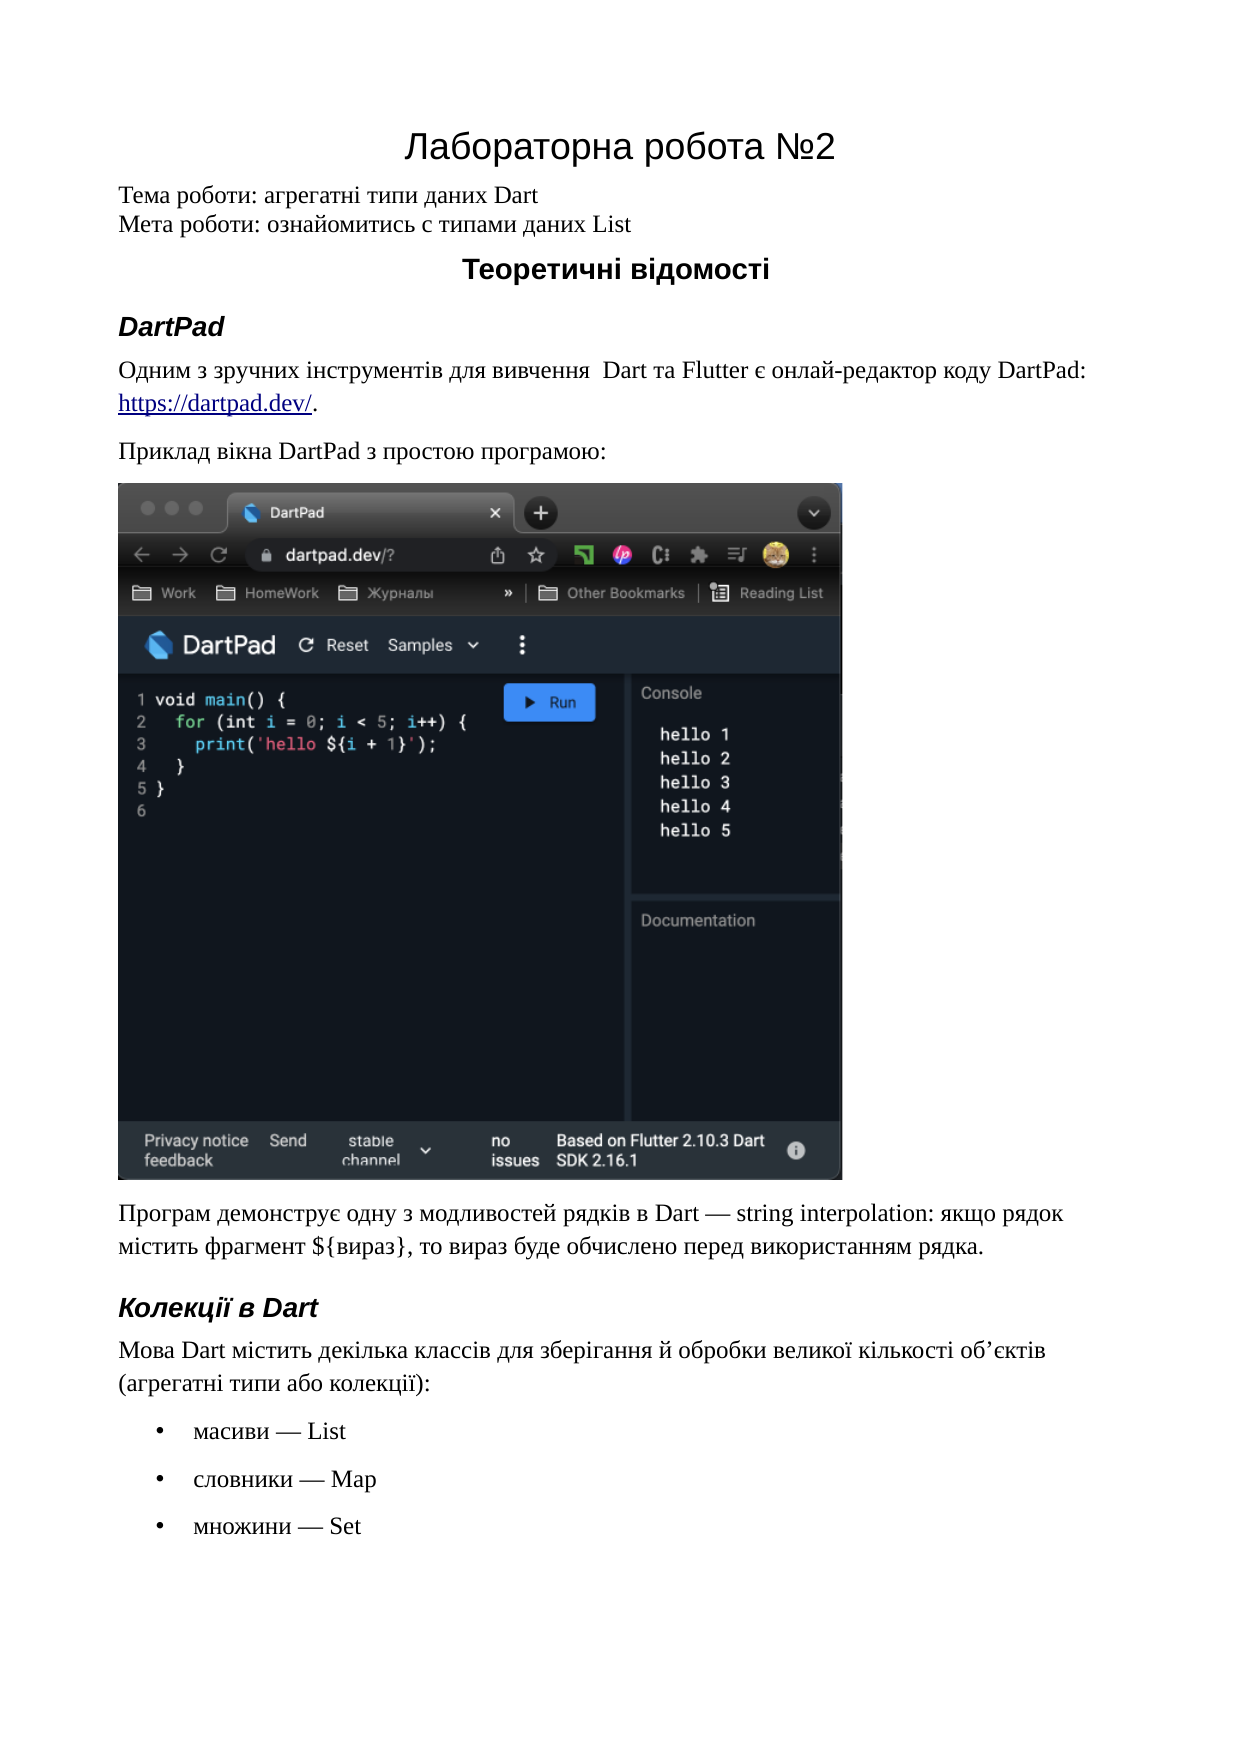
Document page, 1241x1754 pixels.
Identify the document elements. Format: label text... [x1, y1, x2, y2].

subtitle Лабораторна робота №2 [118, 124, 1122, 167]
text Тема роботи: агрегатні типи даних Dart [118, 180, 1122, 209]
subtitle Теоретичні відомості [118, 252, 1122, 286]
text Мета роботи: ознайомитись с типами даних List [118, 209, 1122, 237]
list масиви — List [156, 1416, 1122, 1445]
text Одним з зручних інструментів для вивчення Dart та Flutter є онлай-редактор коду DartPad: https://dartpad.dev/. [118, 355, 1122, 417]
subtitle Колекції в Dart [118, 1291, 1122, 1323]
list словники — Map [156, 1464, 1122, 1492]
text Програм демонструє одну з модливостей рядків в Dart — string interpolation: якщо рядок містить фрагмент ${вираз}, то вираз буде обчислено перед використанням рядка. [118, 1198, 1122, 1260]
text Приклад вікна DartPad з простою програмою: [118, 436, 1122, 464]
text Мова Dart містить декілька классів для зберігання й обробки великої кількості об’єктів (агрегатні типи або колекції): [118, 1336, 1122, 1397]
subtitle DartPad [118, 311, 1122, 343]
picture [118, 483, 843, 1180]
list множини — Set [156, 1511, 1122, 1540]
